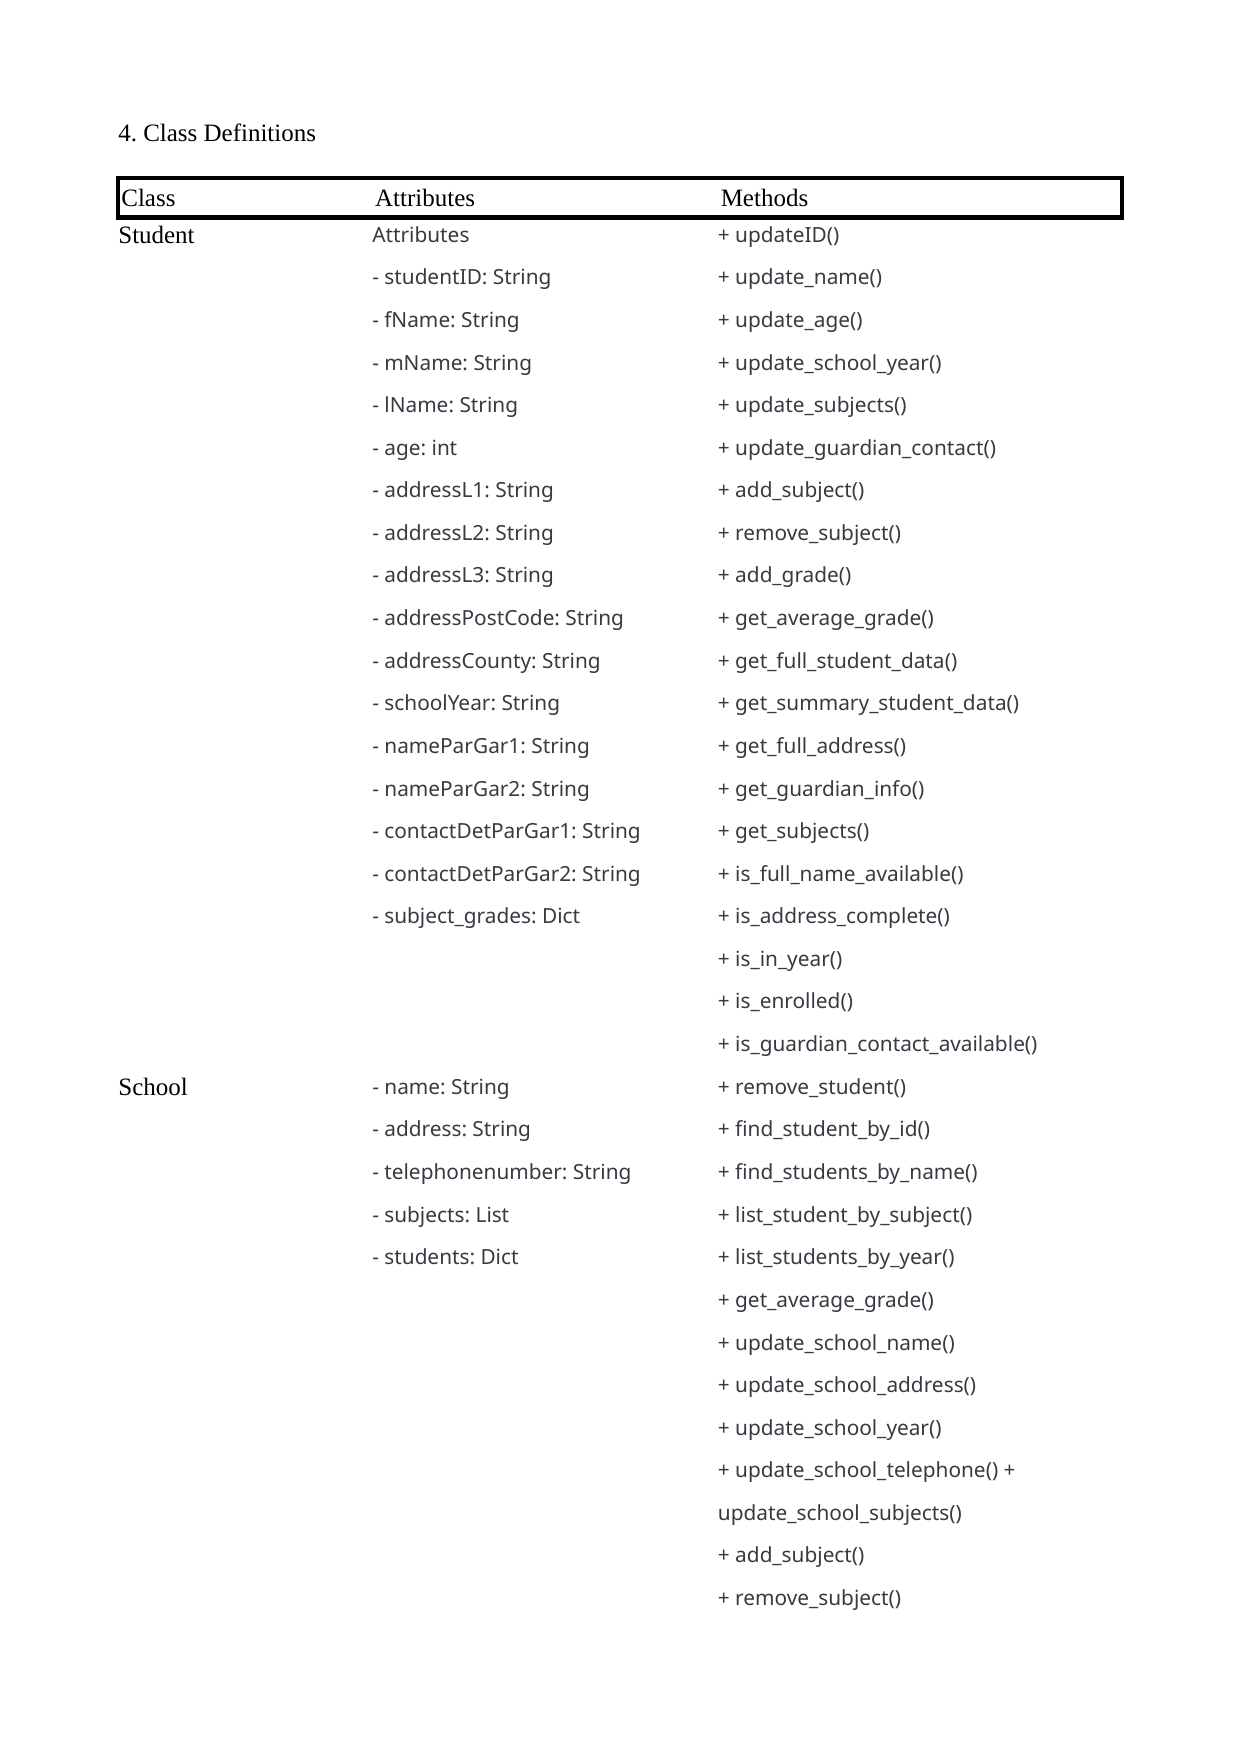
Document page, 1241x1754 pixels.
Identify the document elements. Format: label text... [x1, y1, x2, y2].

table_cell - name: String - address: String - telephonenumber: String - subjects: List - students: Dict [372, 1072, 718, 1626]
table_header Attributes [372, 180, 718, 215]
table_header Methods [718, 180, 1120, 215]
table_cell School [118, 1072, 372, 1626]
table_cell + updateID() + update_name() + update_age() + update_school_year() + update_subjects() + update_guardian_contact() + add_subject() + remove_subject() + add_grade() + get_average_grade() + get_full_student_data() + get_summary_student_data() + get_full_address() + get_guardian_info() + get_subjects() + is_full_name_available() + is_address_complete() + is_in_year() + is_enrolled() + is_guardian_contact_available() [718, 220, 1122, 1072]
table_header Class [120, 180, 372, 215]
table_cell + remove_student() + find_student_by_id() + find_students_by_name() + list_student_by_subject() + list_students_by_year() + get_average_grade() + update_school_name() + update_school_address() + update_school_year() + update_school_telephone() + update_school_subjects() + add_subject() + remove_subject() [718, 1072, 1122, 1626]
table_cell Student [118, 220, 372, 1072]
table_cell Attributes - studentID: String - fName: String - mName: String - lName: String - age: int - addressL1: String - addressL2: String - addressL3: String - addressPostCode: String - addressCounty: String - schoolYear: String - nameParGar1: String - nameParGar2: String - contactDetParGar1: String - contactDetParGar2: String - subject_grades: Dict [372, 220, 718, 1072]
text 4. Class Definitions [118, 118, 1122, 147]
